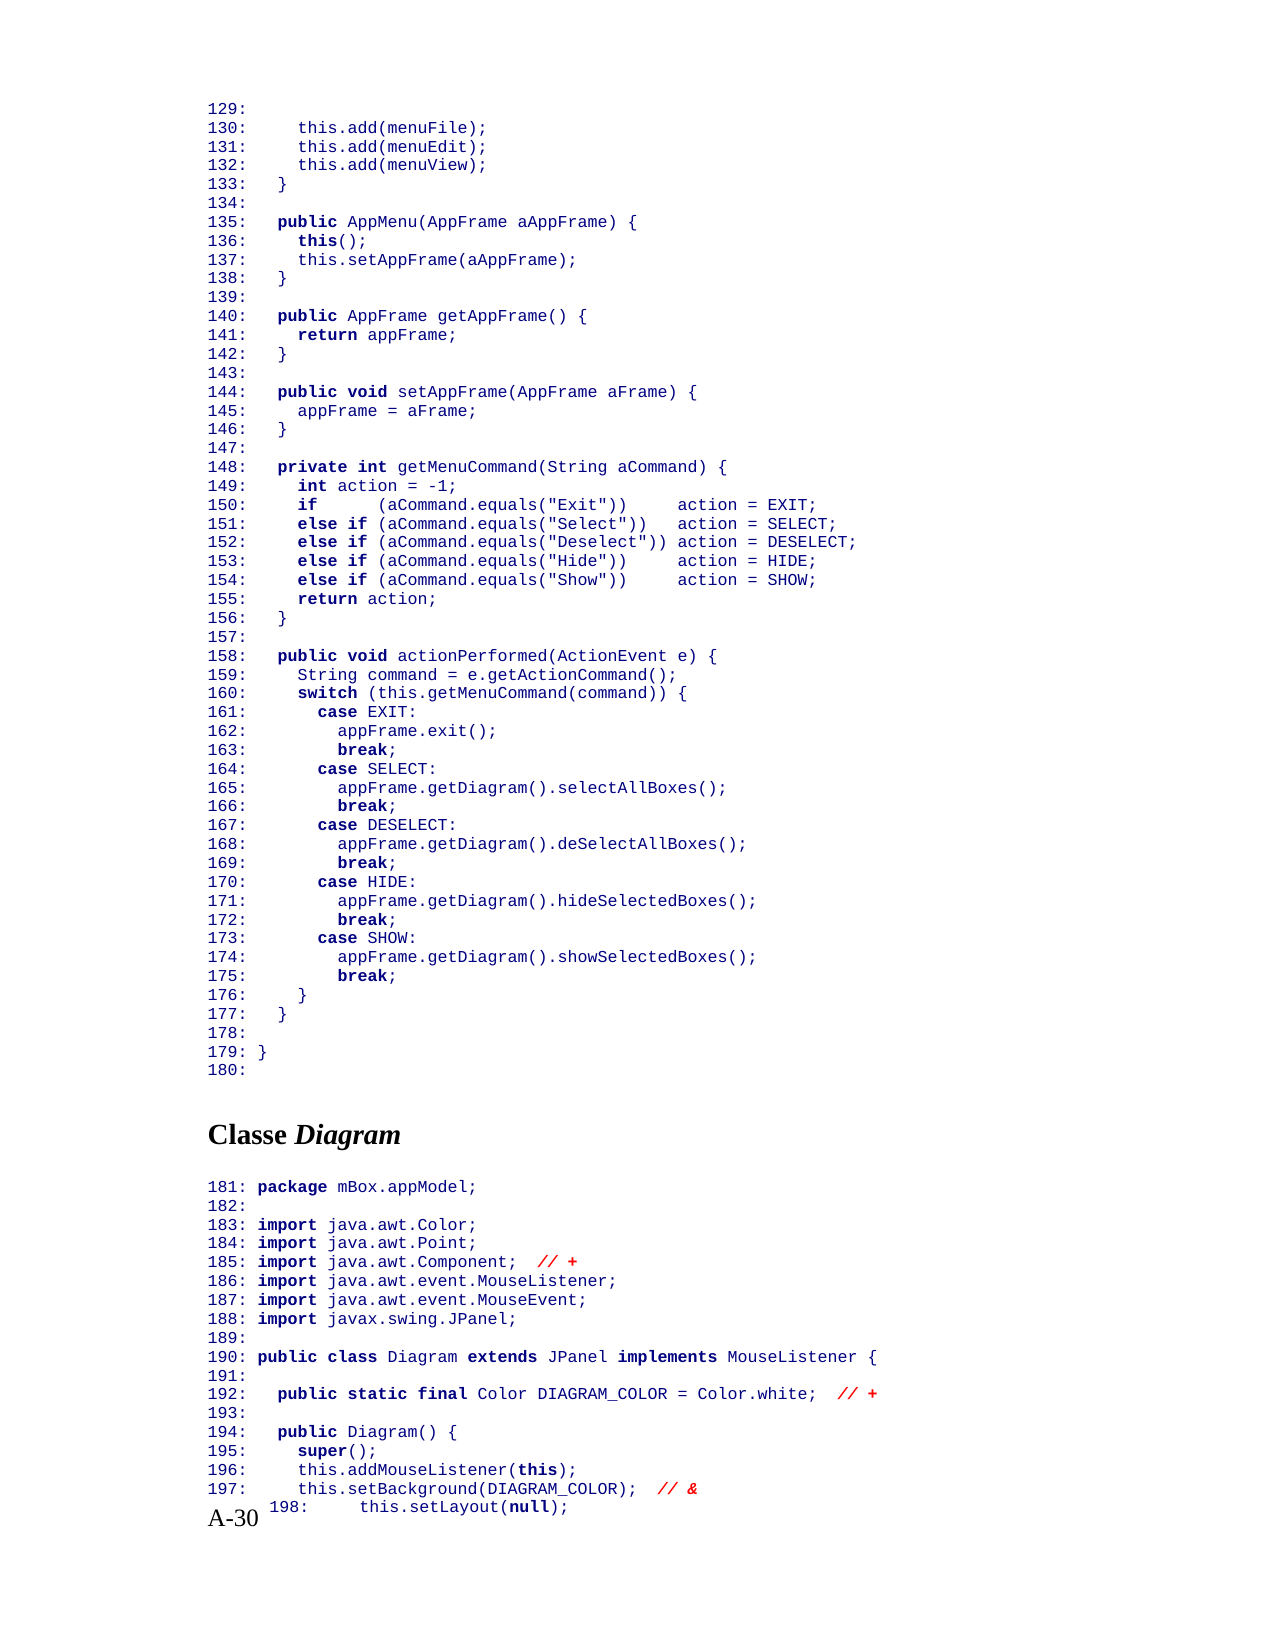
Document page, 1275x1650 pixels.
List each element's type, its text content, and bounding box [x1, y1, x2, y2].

text 198: this.setLayout(null); [207, 1499, 1156, 1518]
text 160: switch (this.getMenuCommand(command)) { [207, 685, 1156, 704]
text 140: public AppFrame getAppFrame() { [207, 308, 1156, 327]
text 172: break; [207, 911, 1156, 930]
text 179: } [207, 1043, 1156, 1062]
text 159: String command = e.getActionCommand(); [207, 666, 1156, 685]
text 135: public AppMenu(AppFrame aAppFrame) { [207, 213, 1156, 232]
text 191: [207, 1367, 1156, 1386]
text 131: this.add(menuEdit); [207, 138, 1156, 157]
text 146: } [207, 421, 1156, 440]
text 167: case DESELECT: [207, 817, 1156, 836]
text 163: break; [207, 741, 1156, 760]
text 182: [207, 1197, 1156, 1216]
text 144: public void setAppFrame(AppFrame aFrame) { [207, 383, 1156, 402]
text 169: break; [207, 854, 1156, 873]
text 180: [207, 1062, 1156, 1081]
text 143: [207, 364, 1156, 383]
text 141: return appFrame; [207, 327, 1156, 346]
text 139: [207, 289, 1156, 308]
text 171: appFrame.getDiagram().hideSelectedBoxes(); [207, 892, 1156, 911]
text 137: this.setAppFrame(aAppFrame); [207, 251, 1156, 270]
text 176: } [207, 987, 1156, 1005]
text 155: return action; [207, 591, 1156, 609]
text 185: import java.awt.Component; // + [207, 1254, 1156, 1273]
text 193: [207, 1405, 1156, 1424]
text 136: this(); [207, 232, 1156, 251]
text 175: break; [207, 968, 1156, 987]
text 152: else if (aCommand.equals("Deselect")) action = DESELECT; [207, 534, 1156, 553]
text 194: public Diagram() { [207, 1424, 1156, 1442]
text 134: [207, 195, 1156, 213]
text 183: import java.awt.Color; [207, 1216, 1156, 1235]
text 153: else if (aCommand.equals("Hide")) action = HIDE; [207, 553, 1156, 572]
text 177: } [207, 1005, 1156, 1024]
text 142: } [207, 346, 1156, 364]
text 164: case SELECT: [207, 760, 1156, 779]
text 157: [207, 628, 1156, 647]
text 168: appFrame.getDiagram().deSelectAllBoxes(); [207, 836, 1156, 854]
text 148: private int getMenuCommand(String aCommand) { [207, 459, 1156, 477]
text 174: appFrame.getDiagram().showSelectedBoxes(); [207, 949, 1156, 968]
text 184: import java.awt.Point; [207, 1235, 1156, 1254]
text 147: [207, 440, 1156, 459]
text 197: this.setBackground(DIAGRAM_COLOR); // & [207, 1480, 1156, 1499]
text 151: else if (aCommand.equals("Select")) action = SELECT; [207, 515, 1156, 534]
text 149: int action = -1; [207, 477, 1156, 496]
text 189: [207, 1329, 1156, 1348]
text Classe Diagram [207, 1118, 1156, 1151]
text 166: break; [207, 798, 1156, 817]
text 187: import java.awt.event.MouseEvent; [207, 1292, 1156, 1311]
text 195: super(); [207, 1442, 1156, 1461]
text 145: appFrame = aFrame; [207, 402, 1156, 421]
text 165: appFrame.getDiagram().selectAllBoxes(); [207, 779, 1156, 798]
text 170: case HIDE: [207, 873, 1156, 892]
text 188: import javax.swing.JPanel; [207, 1311, 1156, 1329]
text 130: this.add(menuFile); [207, 119, 1156, 138]
text 181: package mBox.appModel; [207, 1178, 1156, 1197]
text 178: [207, 1024, 1156, 1043]
text 150: if (aCommand.equals("Exit")) action = EXIT; [207, 496, 1156, 515]
text 162: appFrame.exit(); [207, 723, 1156, 741]
text 133: } [207, 176, 1156, 195]
text 161: case EXIT: [207, 704, 1156, 723]
text 154: else if (aCommand.equals("Show")) action = SHOW; [207, 572, 1156, 591]
text 192: public static final Color DIAGRAM_COLOR = Color.white; // + [207, 1386, 1156, 1405]
text 132: this.add(menuView); [207, 157, 1156, 176]
text 173: case SHOW: [207, 930, 1156, 949]
text 186: import java.awt.event.MouseListener; [207, 1273, 1156, 1292]
text 196: this.addMouseListener(this); [207, 1461, 1156, 1480]
text 158: public void actionPerformed(ActionEvent e) { [207, 647, 1156, 666]
text 129: [207, 100, 1156, 119]
text 138: } [207, 270, 1156, 289]
text 156: } [207, 609, 1156, 628]
text 190: public class Diagram extends JPanel implements MouseListener { [207, 1348, 1156, 1367]
